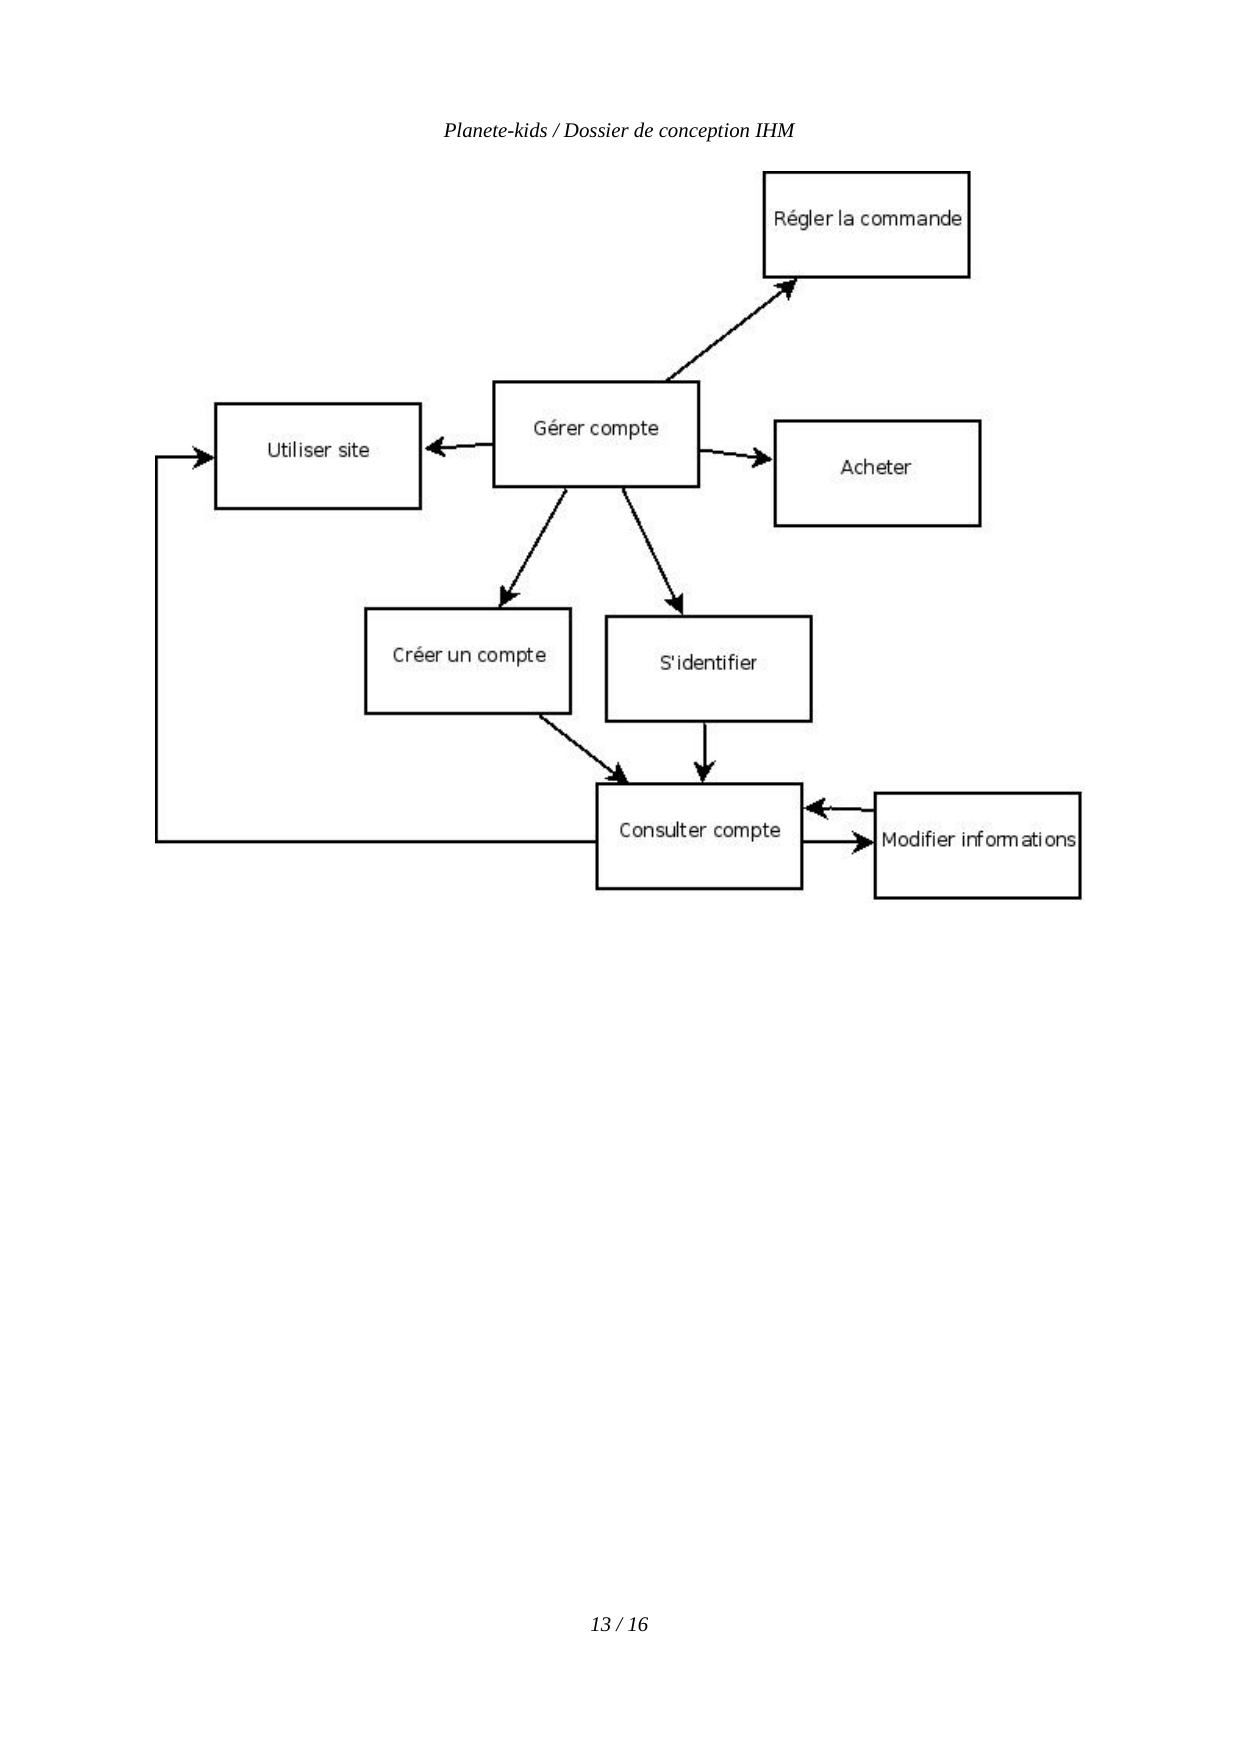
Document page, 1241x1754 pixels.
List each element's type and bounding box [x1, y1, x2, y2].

picture [155, 171, 1085, 903]
